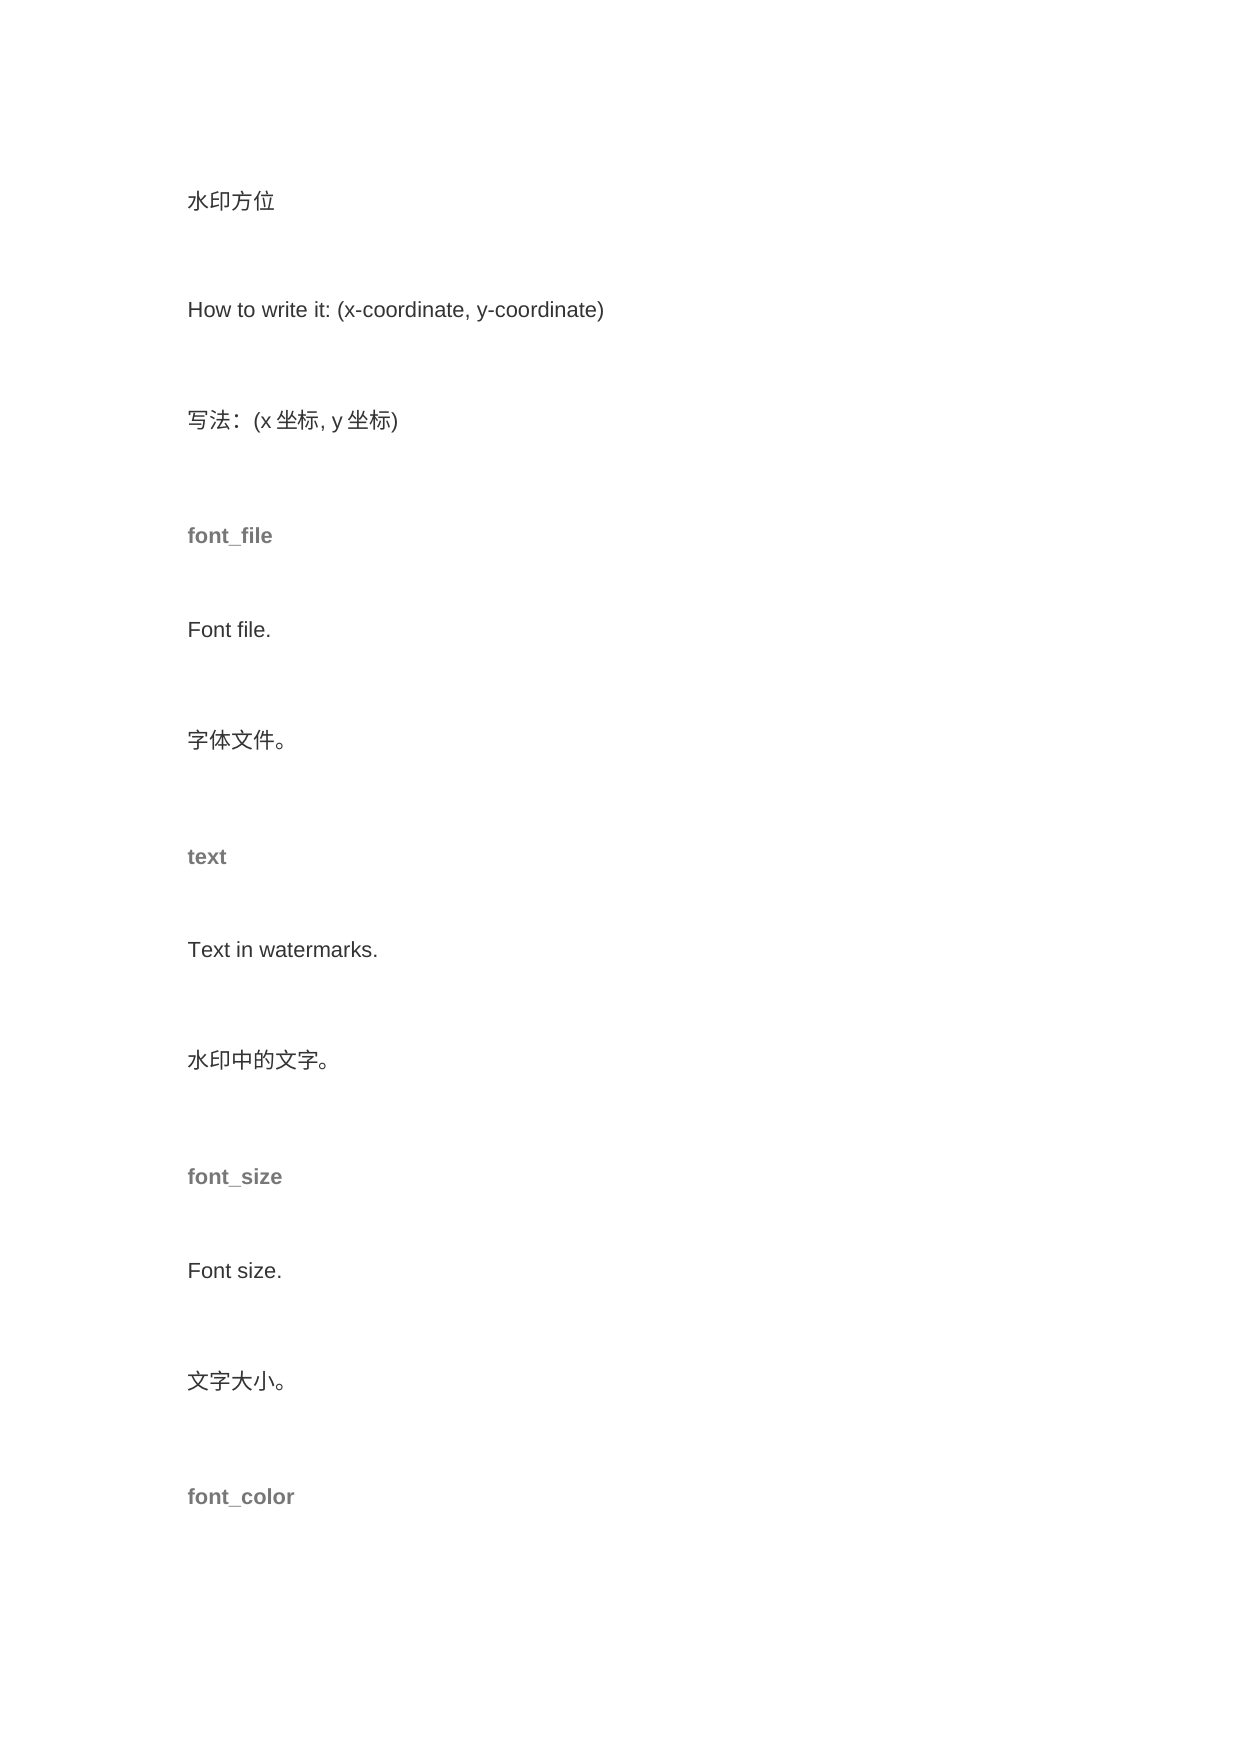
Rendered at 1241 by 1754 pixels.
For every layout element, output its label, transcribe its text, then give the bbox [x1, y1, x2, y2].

subtitle font_file [187, 494, 1053, 557]
subtitle font_color [187, 1455, 1053, 1518]
text 字体文件。 [187, 697, 1053, 760]
text 写法：(x坐标, y坐标) [187, 377, 1053, 439]
text Text in watermarks. [187, 908, 1053, 971]
text 水印中的文字。 [187, 1018, 1053, 1080]
text 文字大小。 [187, 1338, 1053, 1400]
subtitle font_size [187, 1135, 1053, 1197]
text Font file. [187, 588, 1053, 650]
subtitle text [187, 814, 1053, 877]
text How to write it: (x-coordinate, y-coordinate) [187, 268, 1053, 330]
text Font size. [187, 1228, 1053, 1291]
text 水印方位 [187, 158, 1053, 221]
